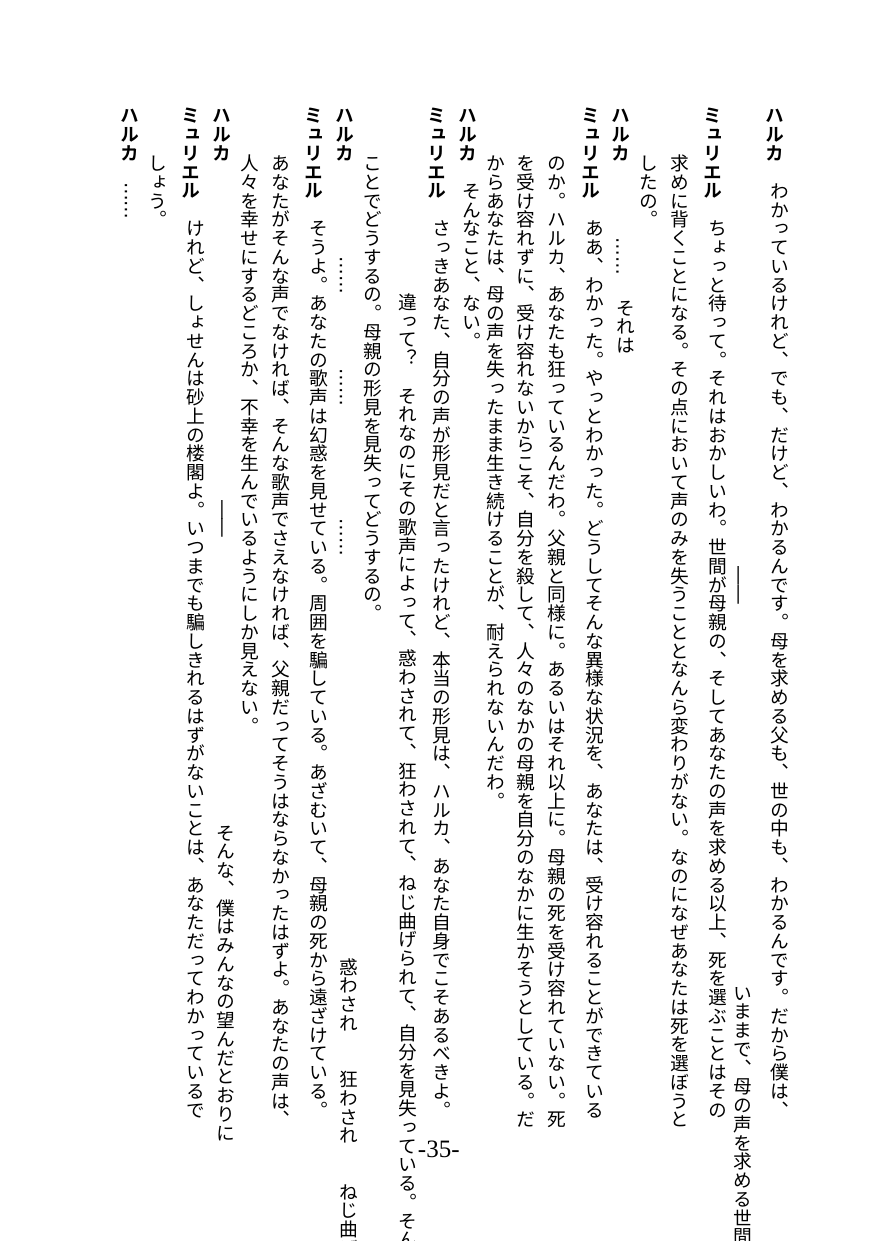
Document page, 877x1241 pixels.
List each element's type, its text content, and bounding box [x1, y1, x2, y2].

text ハルカ そんな、僕はみんなの望んだとおりに―― [204, 106, 235, 1134]
text ミュリエル そうよ。あなたの歌声は幻惑を見せている。周囲を騙している。あざむいて、母親の死から遠ざけている。あなたがそんな声でなければ、そんな歌声でさえなければ、父親だってそうはならなかったはずよ。あなたの声は、人々を幸せにするどころか、不幸を生んでいるようにしか見えない。 [235, 106, 327, 1134]
text ミュリエル ああ、わかった。やっとわかった。どうしてそんな異様な状況を、あなたは、受け容れることができているのか。ハルカ、あなたも狂っているんだわ。父親と同様に。あるいはそれ以上に。母親の死を受け容れていない。死を受け容れずに、受け容れないからこそ、自分を殺して、人々のなかの母親を自分のなかに生かそうとしている。だからあなたは、母の声を失ったまま生き続けることが、耐えられないんだわ。 [481, 106, 604, 1134]
text ミュリエル ちょっと待って。それはおかしいわ。世間が母親の、そしてあなたの声を求める以上、死を選ぶことはその求めに背くことになる。その点において声のみを失うこととなんら変わりがない。なのになぜあなたは死を選ぼうとしたの。 [635, 106, 727, 1134]
text ハルカ そんなこと、ない。 [450, 106, 481, 1134]
text ハルカ わかっているけれど、でも、だけど、わかるんです。母を求める父も、世の中も、わかるんです。だから僕は、いままで、母の声を求める世間の声に応えてきた―― [727, 106, 788, 1134]
text ハルカ …… [112, 106, 143, 1134]
text ハルカ それは…… [604, 106, 635, 1134]
text ミュリエル さっきあなた、自分の声が形見だと言ったけれど、本当の形見は、ハルカ、あなた自身でこそあるべきよ。違って？ それなのにその歌声によって、惑わされて、狂わされて、ねじ曲げられて、自分を見失っている。そんなことでどうするの。母親の形見を見失ってどうするの。 [358, 106, 450, 1134]
text ハルカ 惑わされ……狂わされ……ねじ曲げられ……？ 僕の、僕自身の歌声によって？ [327, 106, 358, 1134]
text ミュリエル けれど、しょせんは砂上の楼閣よ。いつまでも騙しきれるはずがないことは、あなただってわかっているでしょう。 [143, 106, 204, 1134]
